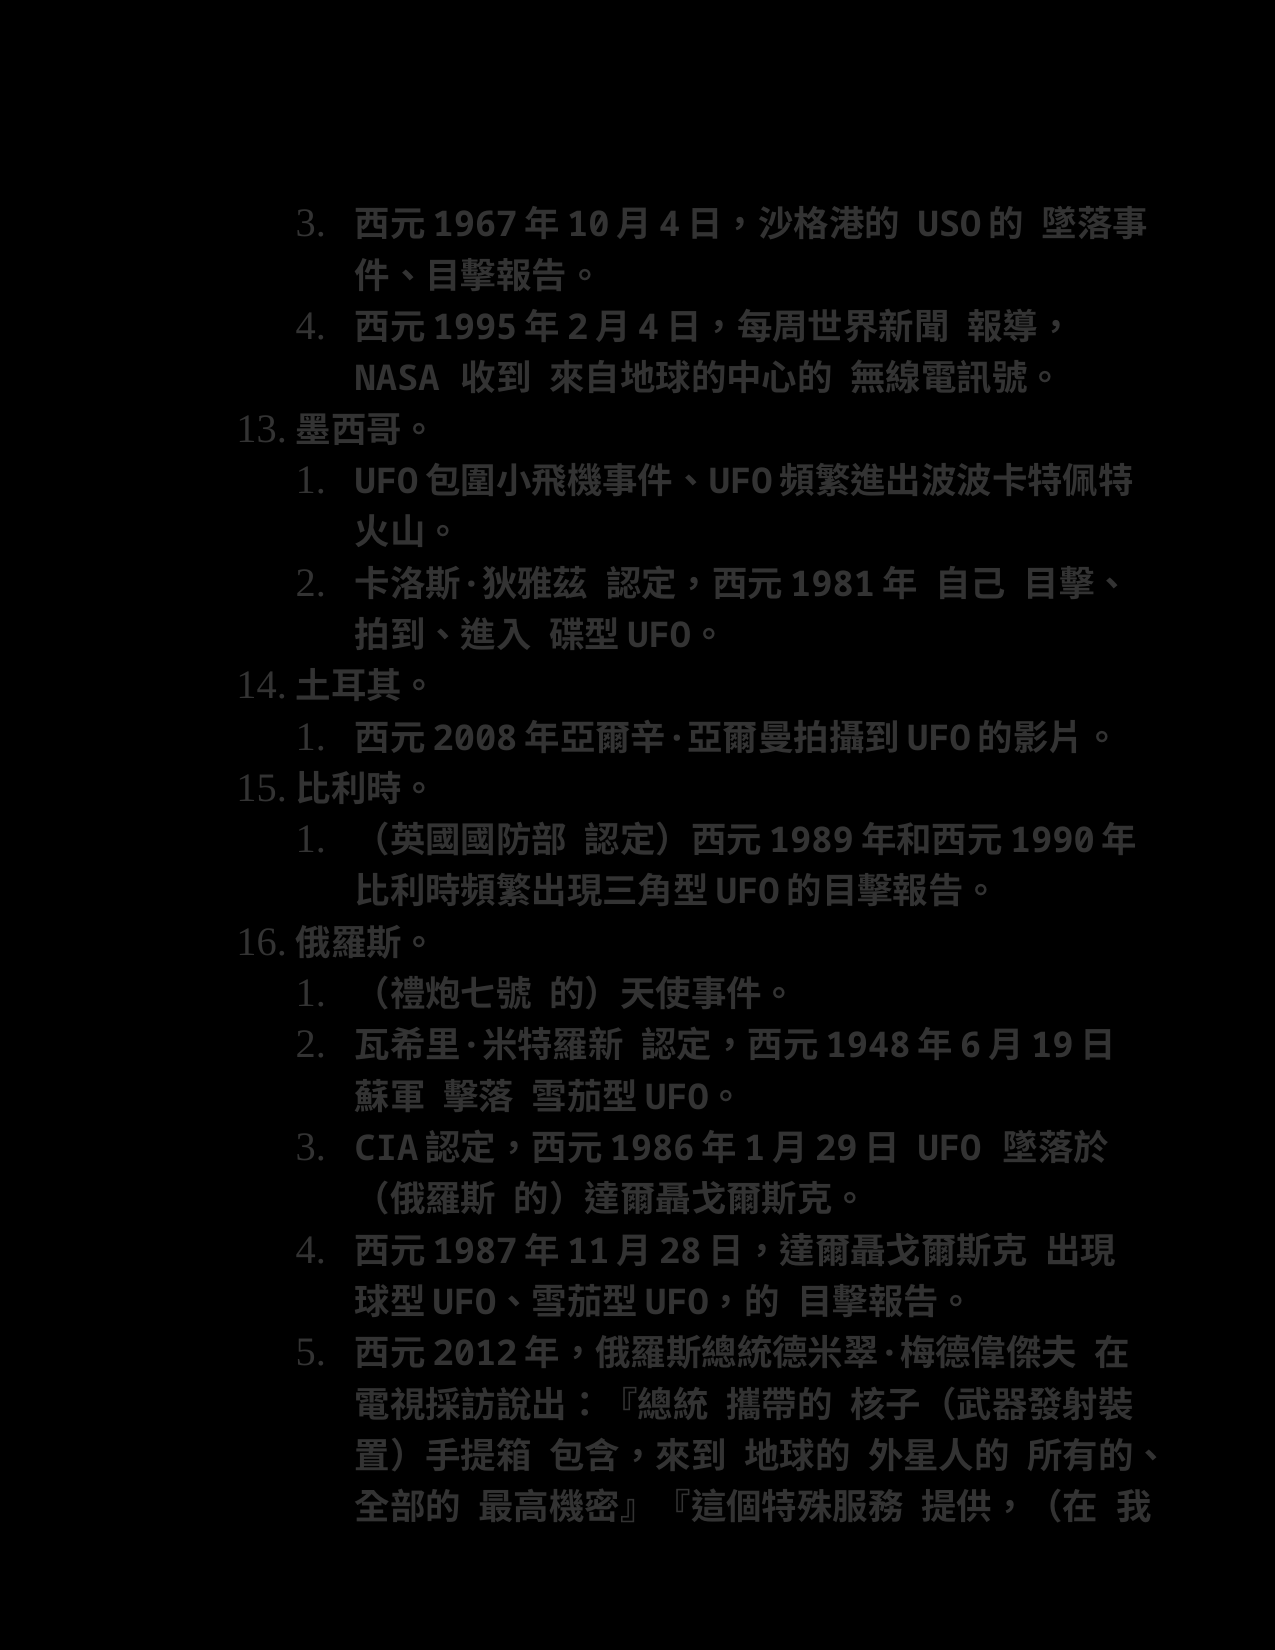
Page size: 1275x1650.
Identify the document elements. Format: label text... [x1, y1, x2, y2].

list 卡洛斯·狄雅茲 認定，西元1981年 自己 目擊、拍到、進入 碟型UFO。 [295, 555, 1157, 658]
list 瓦希里·米特羅新 認定，西元1948年6月19日 蘇軍 擊落 雪茄型UFO。 [295, 1017, 1157, 1119]
list 比利時。 [236, 760, 1157, 812]
list 俄羅斯。 [236, 914, 1157, 966]
list 西元2008年亞爾辛·亞爾曼拍攝到UFO的影片。 [295, 709, 1157, 760]
list CIA認定，西元1986年1月29日 UFO 墜落於（俄羅斯 的）達爾聶戈爾斯克。 [295, 1119, 1157, 1222]
list 西元1995年2月4日，每周世界新聞 報導，NASA 收到 來自地球的中心的 無線電訊號。 [295, 298, 1157, 401]
list UFO包圍小飛機事件、UFO頻繁進出波波卡特佩特火山。 [295, 452, 1157, 555]
list （英國國防部 認定）西元1989年和西元1990年比利時頻繁出現三角型UFO的目擊報告。 [295, 812, 1157, 914]
list 西元1987年11月28日，達爾聶戈爾斯克 出現 球型UFO、雪茄型UFO，的 目擊報告。 [295, 1222, 1157, 1325]
list （禮炮七號 的）天使事件。 [295, 966, 1157, 1017]
list 墨西哥。 [236, 401, 1157, 452]
list 西元2012年，俄羅斯總統德米翠·梅德偉傑夫 在 電視採訪說出：『總統 攜帶的 核子（武器發射裝置）手提箱 包含，來到 地球的 外星人的 所有的、全部的 最高機密』『這個特殊服務 提供，（在 我們的國家 的）被監控的 外星人，的 報告』『我不能告訴你 有多少 外星人，因為 會造成 恐慌』。 [295, 1325, 1157, 1530]
list 西元1967年10月4日，沙格港的 USO的 墜落事件、目擊報告。 [295, 196, 1157, 298]
list 土耳其。 [236, 658, 1157, 709]
